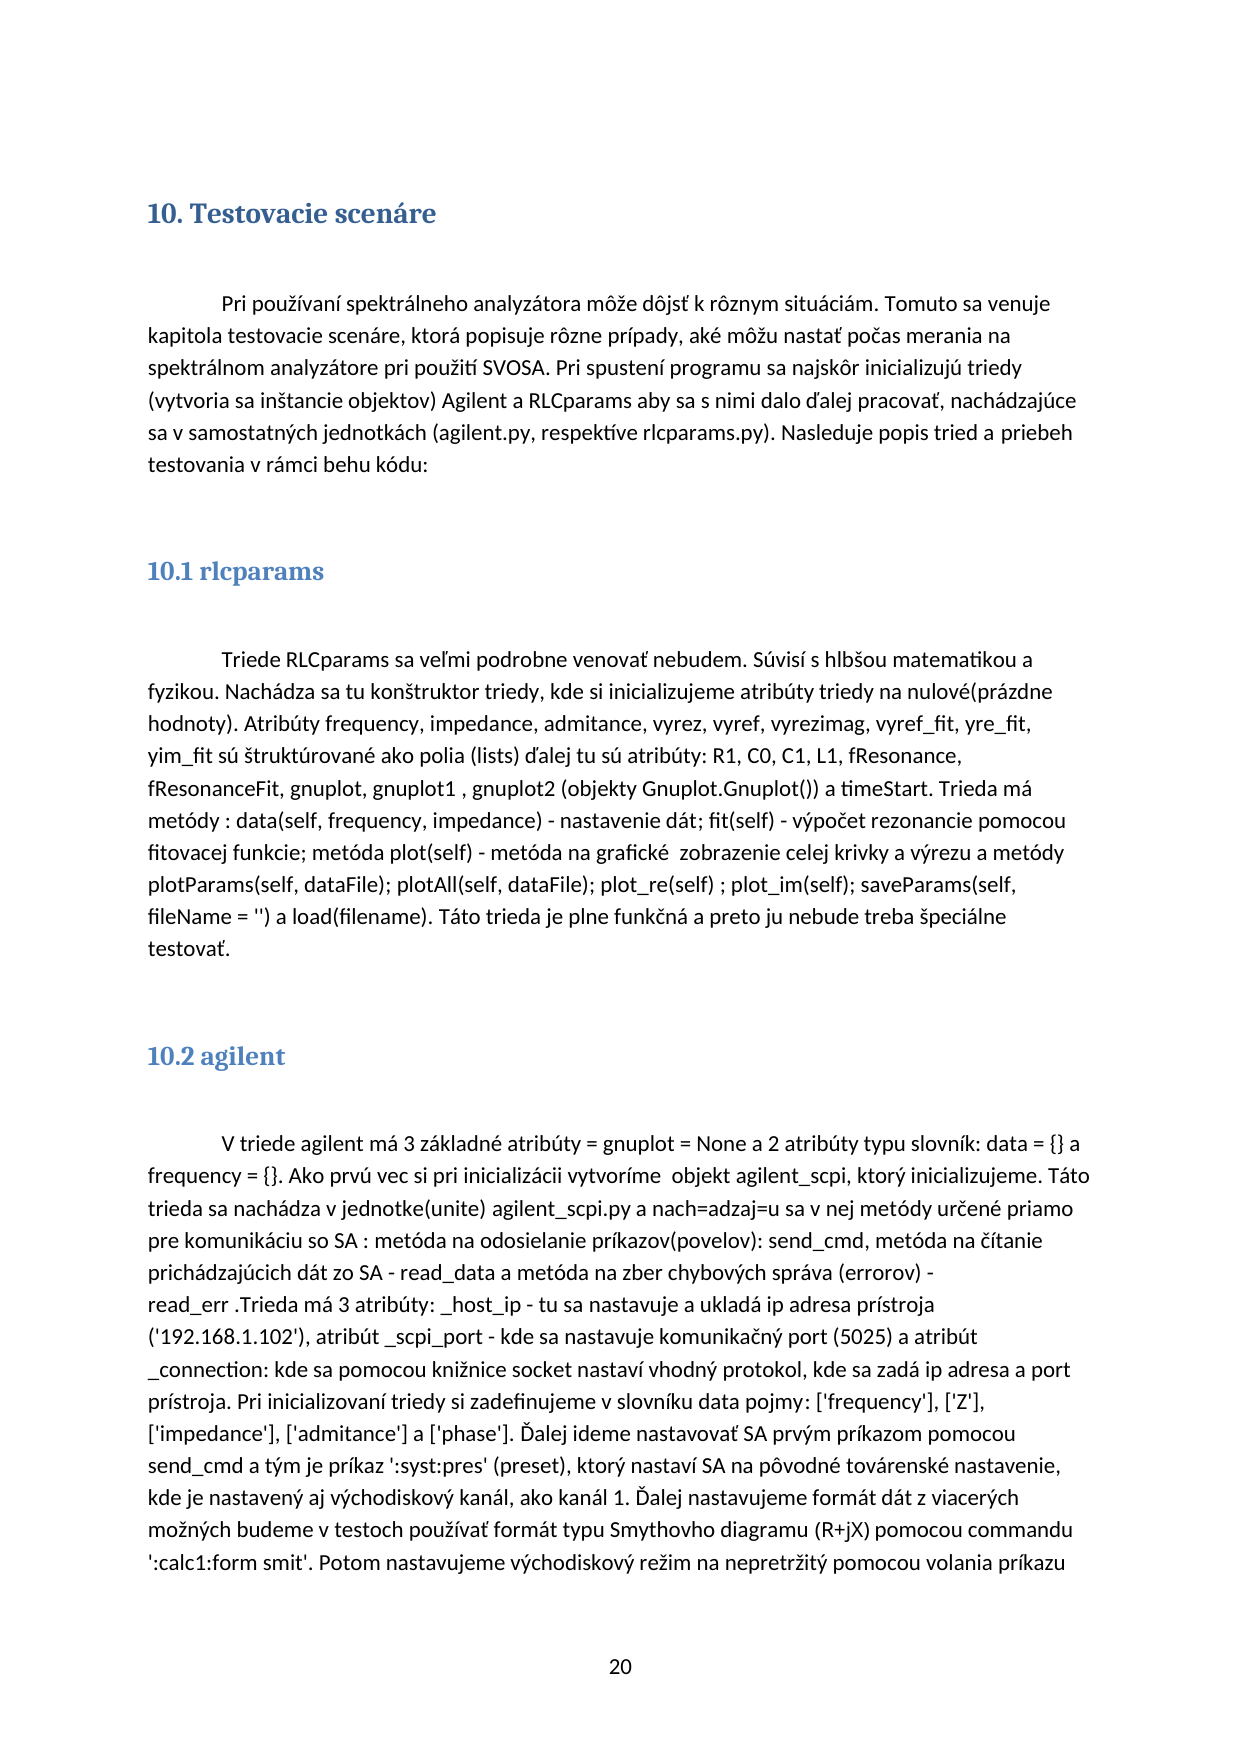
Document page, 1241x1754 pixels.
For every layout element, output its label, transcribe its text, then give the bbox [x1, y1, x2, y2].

subtitle 10.2 agilent [148, 1041, 1093, 1072]
subtitle 10.1 rlcparams [148, 556, 1093, 587]
text V triede agilent má 3 základné atribúty = gnuplot = None a 2 atribúty typu slovník: data = {} a frequency = {}. Ako prvú vec si pri inicializácii vytvoríme objekt agilent_scpi, ktorý inicializujeme. Táto trieda sa nachádza v jednotke(unite) agilent_scpi.py a nach=adzaj=u sa v nej metódy určené priamo pre komunikáciu so SA : metóda na odosielanie príkazov(povelov): send_cmd, metóda na čítanie prichádzajúcich dát zo SA - read_data a metóda na zber chybových správa (errorov) - read_err .Trieda má 3 atribúty: _host_ip - tu sa nastavuje a ukladá ip adresa prístroja ('192.168.1.102'), atribút _scpi_port - kde sa nastavuje komunikačný port (5025) a atribút _connection: kde sa pomocou knižnice socket nastaví vhodný protokol, kde sa zadá ip adresa a port prístroja. Pri inicializovaní triedy si zadefinujeme v slovníku data pojmy: ['frequency'], ['Z'], ['impedance'], ['admitance'] a ['phase']. Ďalej ideme nastavovať SA prvým príkazom pomocou send_cmd a tým je príkaz ':syst:pres' (preset), ktorý nastaví SA na pôvodné továrenské nastavenie, kde je nastavený aj východiskový kanál, ako kanál 1. Ďalej nastavujeme formát dát z viacerých možných budeme v testoch používať formát typu Smythovho diagramu (R+jX) pomocou commandu ':calc1:form smit'. Potom nastavujeme východiskový režim na nepretržitý pomocou volania príkazu [148, 1129, 1093, 1576]
text Pri používaní spektrálneho analyzátora môže dôjsť k rôznym situáciám. Tomuto sa venuje kapitola testovacie scenáre, ktorá popisuje rôzne prípady, aké môžu nastať počas merania na spektrálnom analyzátore pri použití SVOSA. Pri spustení programu sa najskôr inicializujú triedy (vytvoria sa inštancie objektov) Agilent a RLCparams aby sa s nimi dalo ďalej pracovať, nachádzajúce sa v samostatných jednotkách (agilent.py, respektíve rlcparams.py). Nasleduje popis tried a priebeh testovania v rámci behu kódu: [148, 289, 1093, 478]
text Triede RLCparams sa veľmi podrobne venovať nebudem. Súvisí s hlbšou matematikou a fyzikou. Nachádza sa tu konštruktor triedy, kde si inicializujeme atribúty triedy na nulové(prázdne hodnoty). Atribúty frequency, impedance, admitance, vyrez, vyref, vyrezimag, vyref_fit, yre_fit, yim_fit sú štruktúrované ako polia (lists) ďalej tu sú atribúty: R1, C0, C1, L1, fResonance, fResonanceFit, gnuplot, gnuplot1 , gnuplot2 (objekty Gnuplot.Gnuplot()) a timeStart. Trieda má metódy : data(self, frequency, impedance) - nastavenie dát; fit(self) - výpočet rezonancie pomocou fitovacej funkcie; metóda plot(self) - metóda na grafické zobrazenie celej krivky a výrezu a metódy plotParams(self, dataFile); plotAll(self, dataFile); plot_re(self) ; plot_im(self); saveParams(self, fileName = '') a load(filename). Táto trieda je plne funkčná a preto ju nebude treba špeciálne testovať. [148, 645, 1093, 963]
subtitle 10. Testovacie scenáre [148, 198, 1093, 231]
